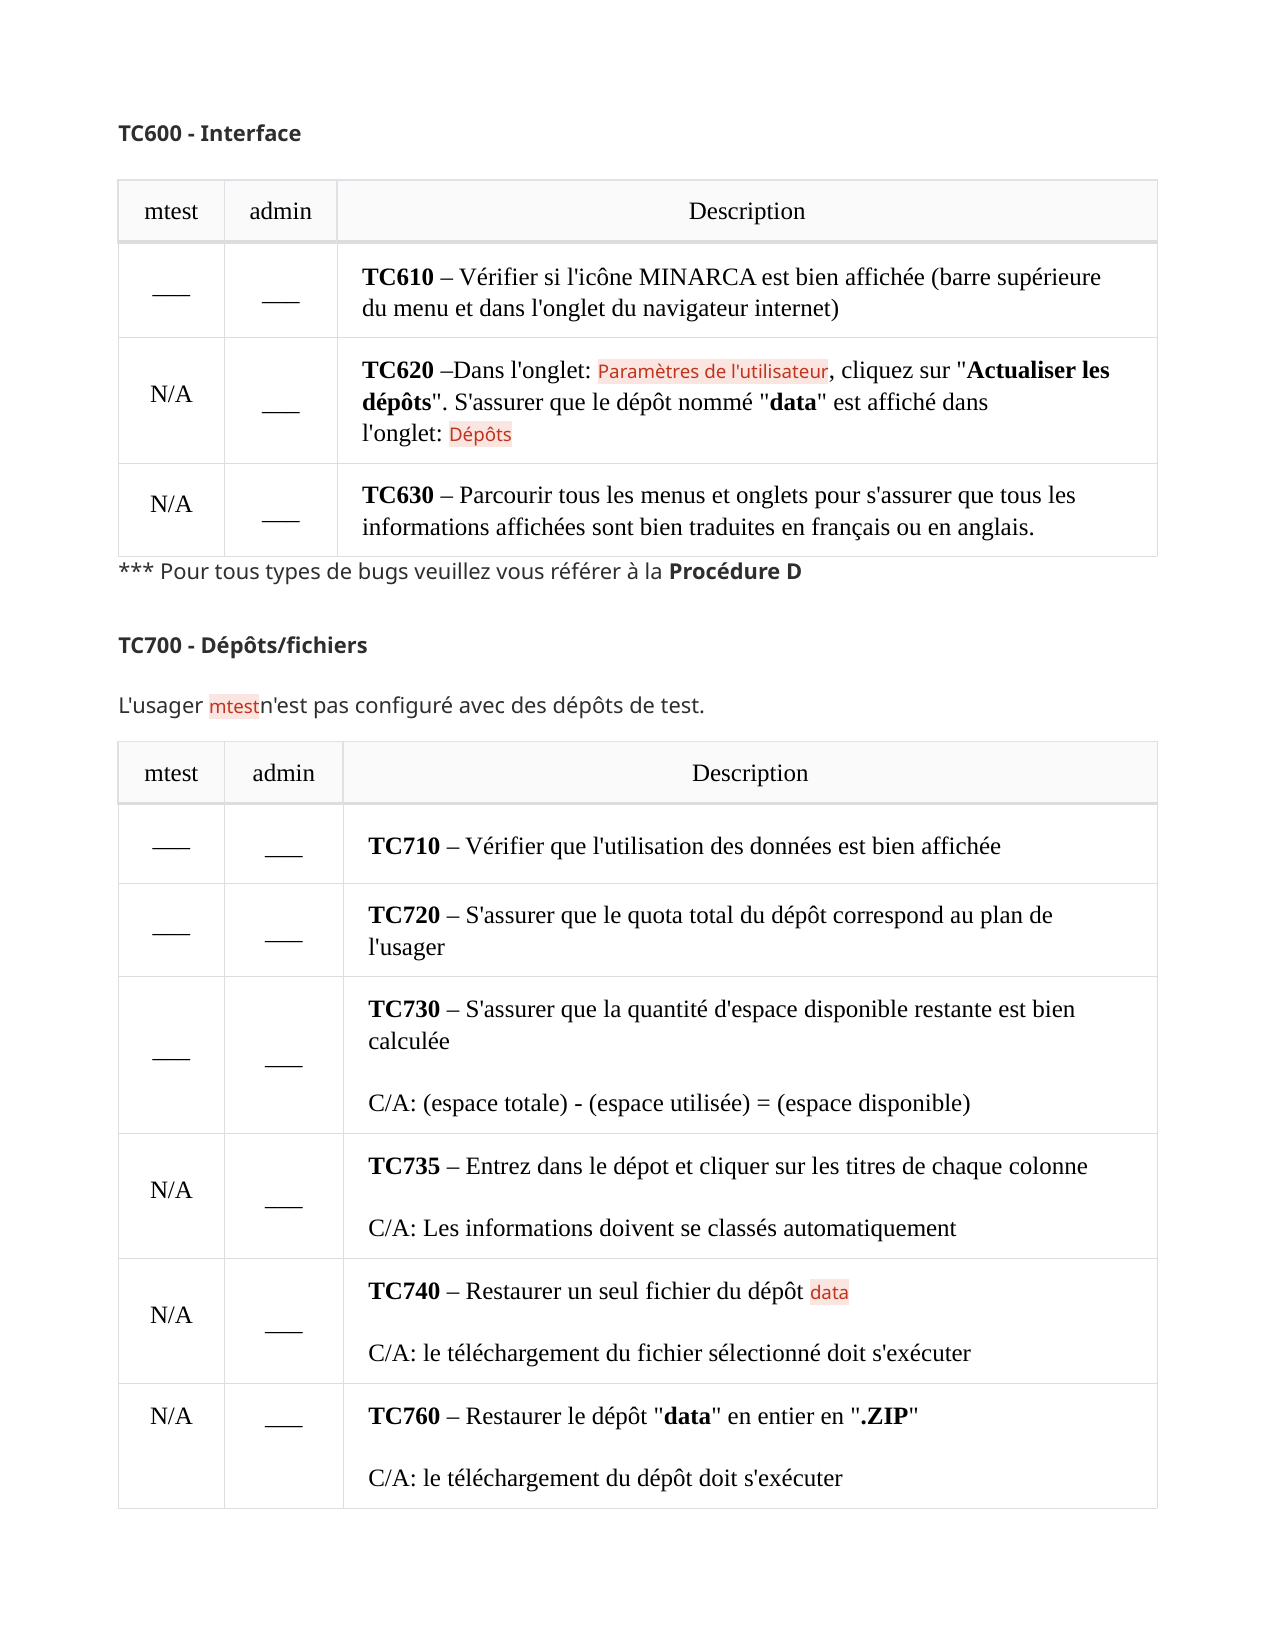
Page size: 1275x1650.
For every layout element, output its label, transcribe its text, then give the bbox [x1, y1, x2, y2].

table_cell N/A [119, 464, 224, 556]
table_cell ___ [225, 1384, 343, 1508]
table_cell TC720 – S'assurer que le quota total du dépôt correspond au plan de l'usager [344, 884, 1157, 976]
table_cell ___ [225, 805, 343, 882]
table_cell ___ [225, 338, 337, 462]
table_cell TC760 – Restaurer le dépôt "data" en entier en ".ZIP" C/A: le téléchargement du dépôt doit s'exécuter [344, 1384, 1157, 1508]
table_header admin [225, 181, 336, 240]
table_header Description [344, 742, 1157, 802]
table_cell ___ [225, 464, 337, 556]
table_cell TC735 – Entrez dans le dépot et cliquer sur les titres de chaque colonne C/A: Les informations doivent se classés automatiquement [344, 1134, 1157, 1258]
table_cell ___ [119, 977, 224, 1133]
table_cell ___ [119, 244, 224, 337]
table_cell TC630 – Parcourir tous les menus et onglets pour s'assurer que tous les informations affichées sont bien traduites en français ou en anglais. [338, 464, 1157, 556]
table_cell TC740 – Restaurer un seul fichier du dépôt data C/A: le téléchargement du fichier sélectionné doit s'exécuter [344, 1259, 1157, 1383]
text L'usager mtestn'est pas configuré avec des dépôts de test. [118, 690, 1157, 720]
table_cell ___ [225, 977, 343, 1133]
table_cell ___ [225, 884, 343, 976]
table_cell ___ [225, 244, 337, 337]
table_cell N/A [119, 1134, 224, 1258]
table_cell TC620 –Dans l'onglet: Paramètres de l'utilisateur, cliquez sur "Actualiser les dépôts". S'assurer que le dépôt nommé "data" est affiché dans l'onglet: Dépôts [338, 338, 1157, 462]
table_cell ___ [119, 884, 224, 976]
table_cell ___ [119, 805, 224, 882]
table_header mtest [119, 742, 224, 802]
table_cell N/A [119, 1259, 224, 1383]
table_cell N/A [119, 1384, 224, 1508]
table_cell TC710 – Vérifier que l'utilisation des données est bien affichée [344, 805, 1157, 882]
table_header admin [225, 742, 342, 802]
subtitle TC700 - Dépôts/fichiers [118, 629, 1157, 659]
table_header Description [338, 181, 1157, 240]
table_cell N/A [119, 338, 224, 462]
table_cell TC730 – S'assurer que la quantité d'espace disponible restante est bien calculée C/A: (espace totale) - (espace utilisée) = (espace disponible) [344, 977, 1157, 1133]
text *** Pour tous types de bugs veuillez vous référer à la Procédure D [118, 557, 1157, 586]
table_cell TC610 – Vérifier si l'icône MINARCA est bien affichée (barre supérieure du menu et dans l'onglet du navigateur internet) [338, 244, 1157, 337]
table_header mtest [119, 181, 224, 240]
table_cell ___ [225, 1134, 343, 1258]
table_cell ___ [225, 1259, 343, 1383]
subtitle TC600 - Interface [118, 118, 1157, 148]
